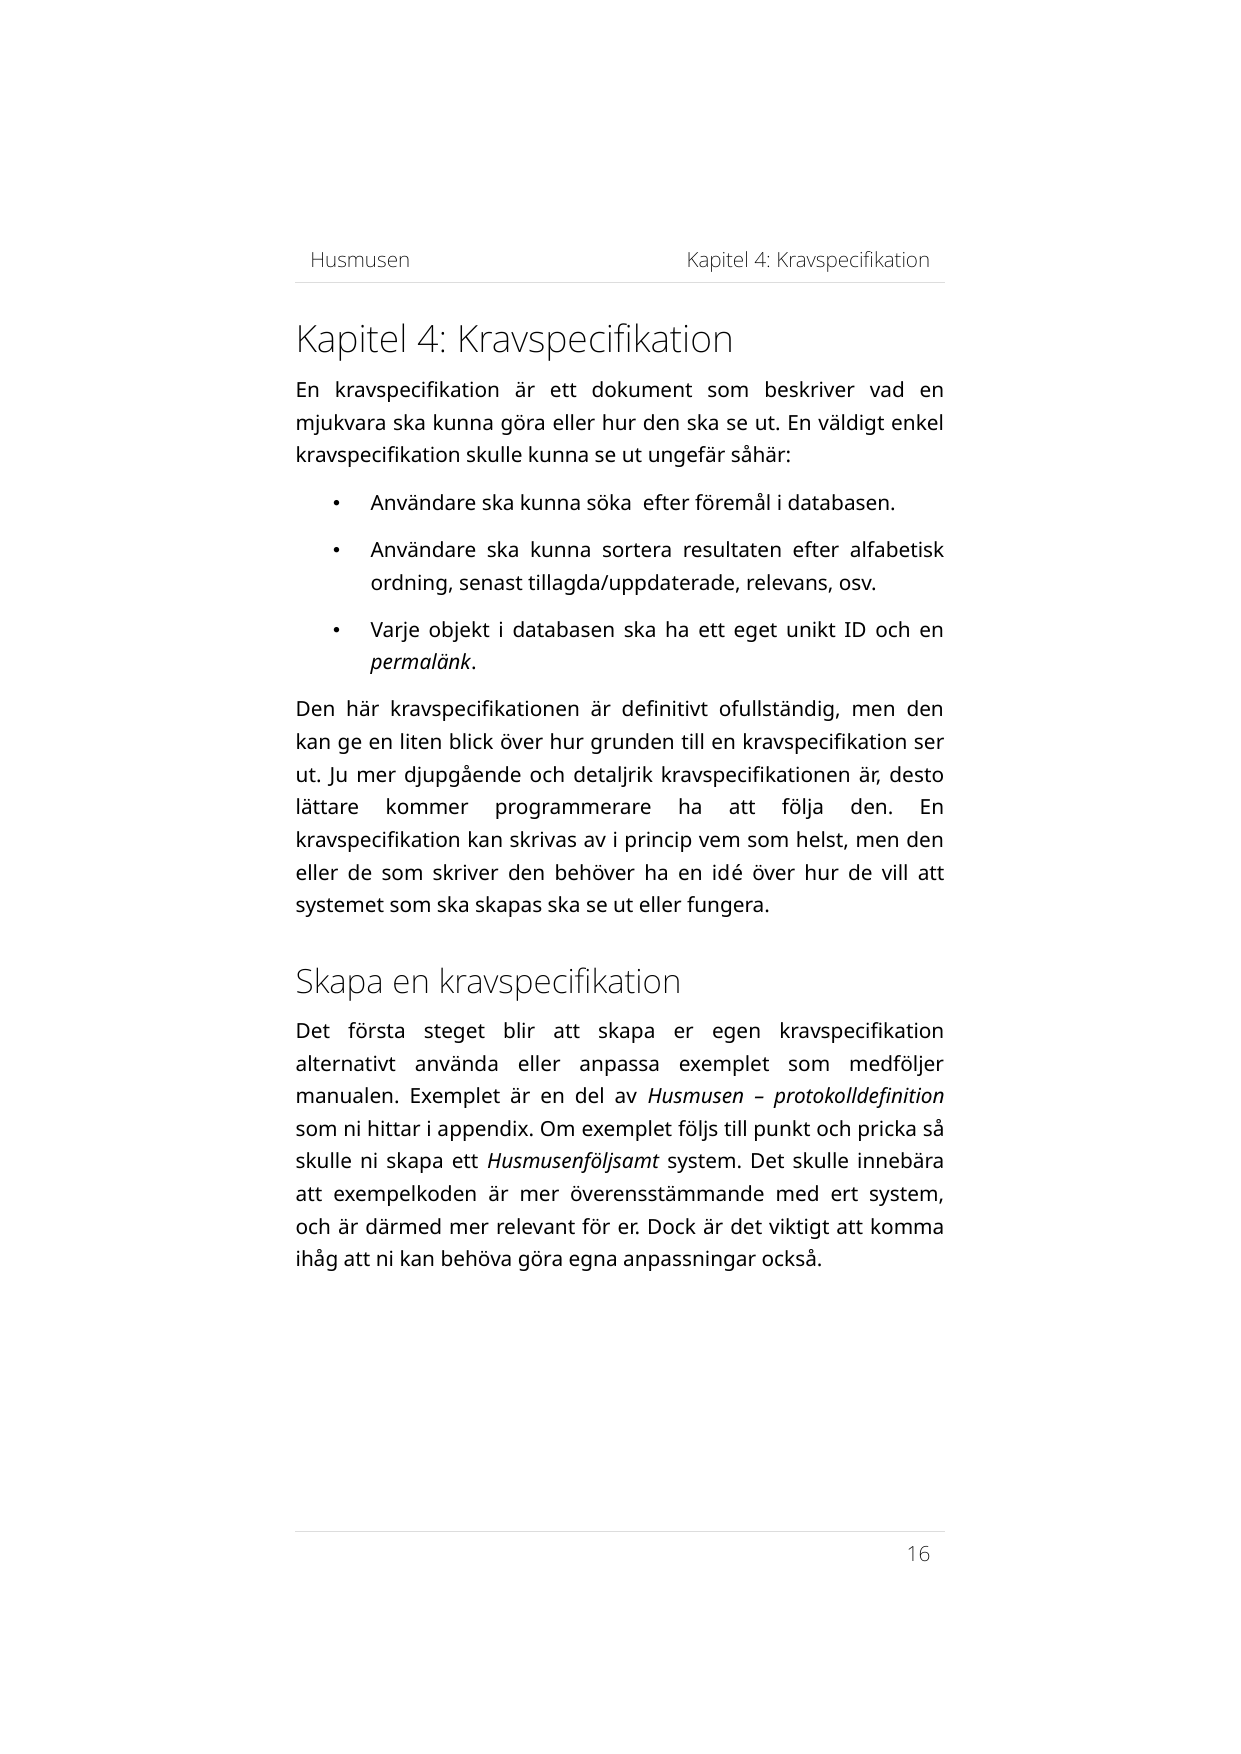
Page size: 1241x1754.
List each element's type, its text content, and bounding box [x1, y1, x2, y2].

list Varje objekt i databasen ska ha ett eget unikt ID och en permalänk. [333, 615, 945, 676]
subtitle Skapa en kravspecifikation [295, 958, 945, 1004]
text En kravspecifikation är ett dokument som beskriver vad en mjukvara ska kunna göra eller hur den ska se ut. En väldigt enkel kravspecifikation skulle kunna se ut ungefär såhär: [295, 375, 945, 469]
list Användare ska kunna sortera resultaten efter alfabetisk ordning, senast tillagda/uppdaterade, relevans, osv. [333, 535, 945, 596]
text Den här kravspecifikationen är definitivt ofullständig, men den kan ge en liten blick över hur grunden till en kravspecifikation ser ut. Ju mer djupgående och detaljrik kravspecifikationen är, desto lättare kommer programmerare ha att följa den. En kravspecifikation kan skrivas av i princip vem som helst, men den eller de som skriver den behöver ha en idé över hur de vill att systemet som ska skapas ska se ut eller fungera. [295, 694, 945, 919]
subtitle Kapitel 4: Kravspecifikation [295, 312, 945, 363]
list Användare ska kunna söka efter föremål i databasen. [333, 488, 945, 516]
text Det första steget blir att skapa er egen kravspecifikation alternativt använda eller anpassa exemplet som medföljer manualen. Exemplet är en del av Husmusen – protokolldefinition som ni hittar i appendix. Om exemplet följs till punkt och pricka så skulle ni skapa ett Husmusenföljsamt system. Det skulle innebära att exempelkoden är mer överensstämmande med ert system, och är därmed mer relevant för er. Dock är det viktigt att komma ihåg att ni kan behöva göra egna anpassningar också. [295, 1016, 945, 1273]
